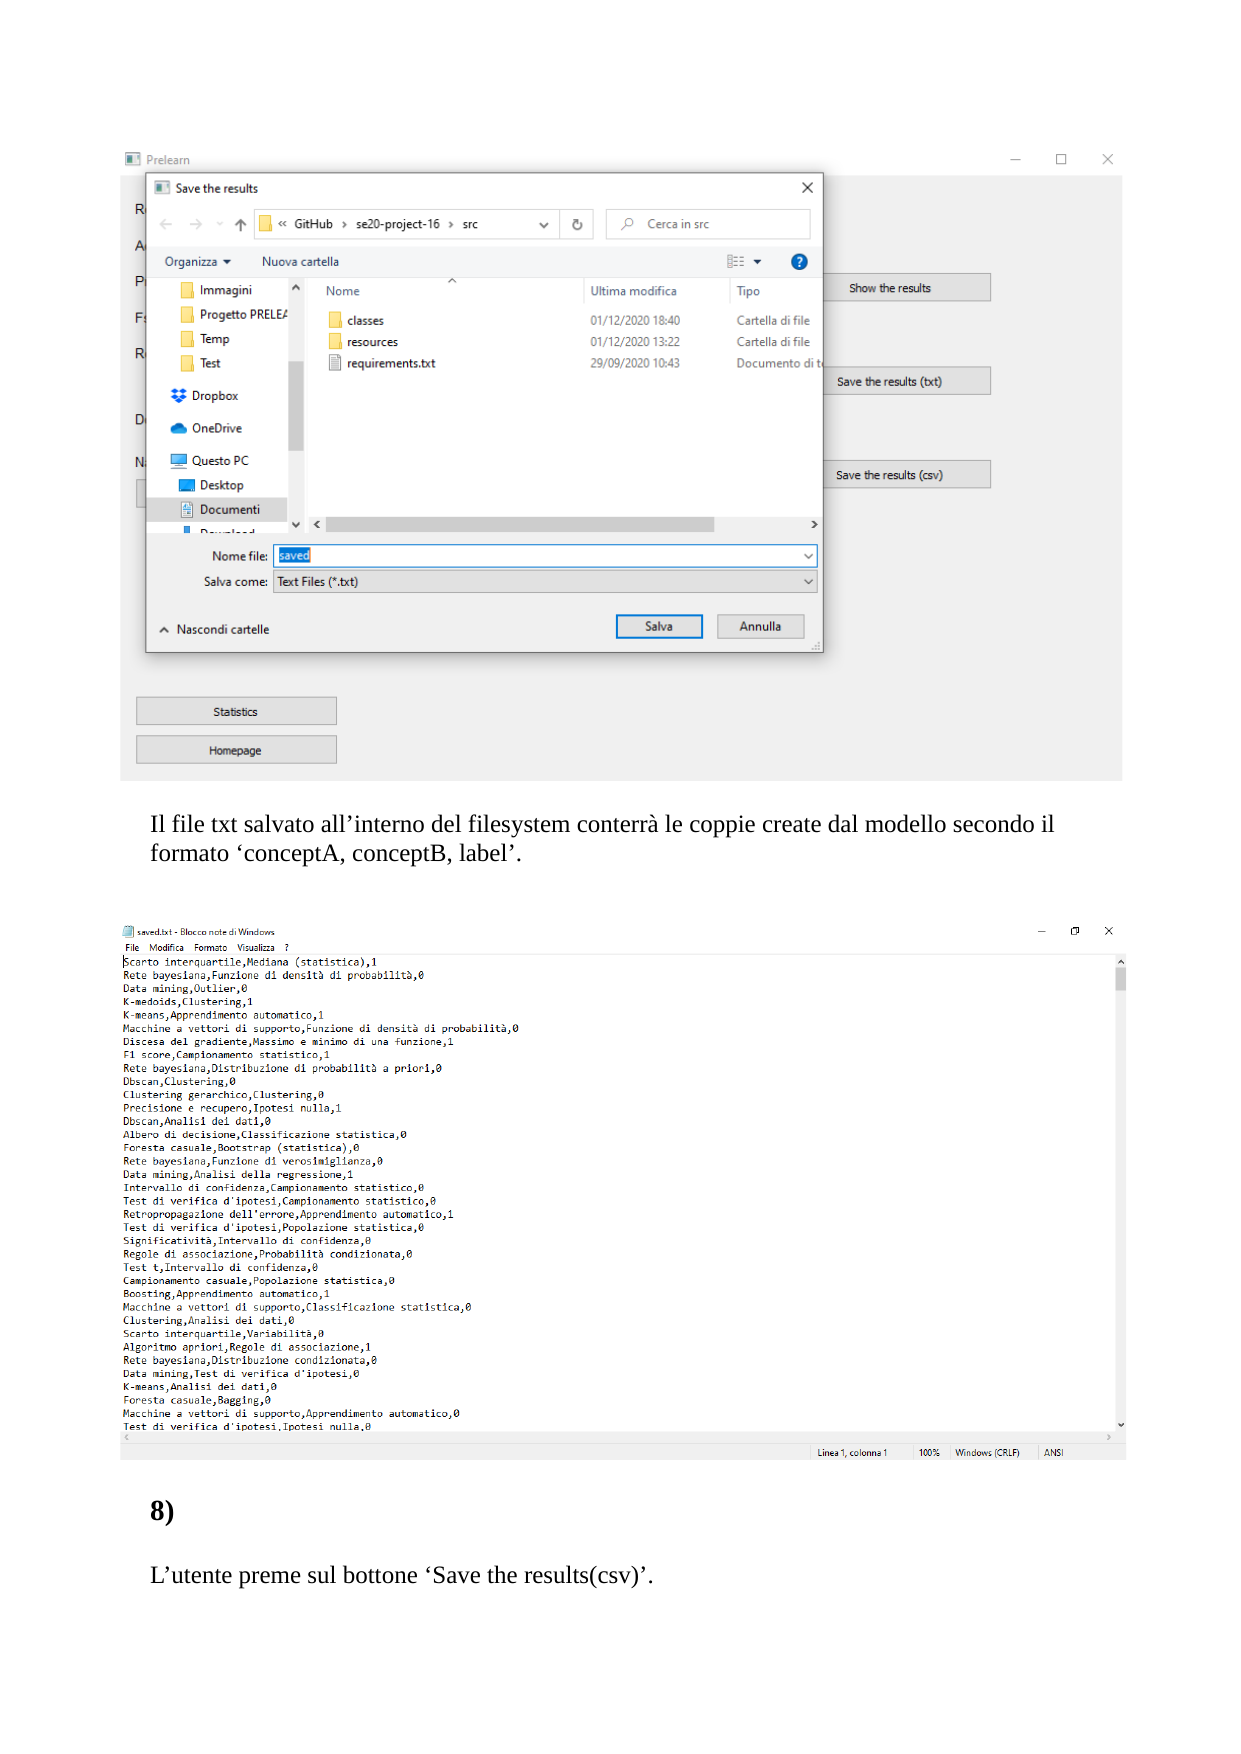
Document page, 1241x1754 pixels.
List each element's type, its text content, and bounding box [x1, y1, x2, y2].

text Il file txt salvato all’interno del filesystem conterrà le coppie create dal modello secondo il formato ‘conceptA, conceptB, label’. [135, 809, 1090, 866]
text 8) [150, 1493, 1090, 1527]
text L’utente preme sul bottone ‘Save the results(csv)’. [150, 1561, 1090, 1589]
